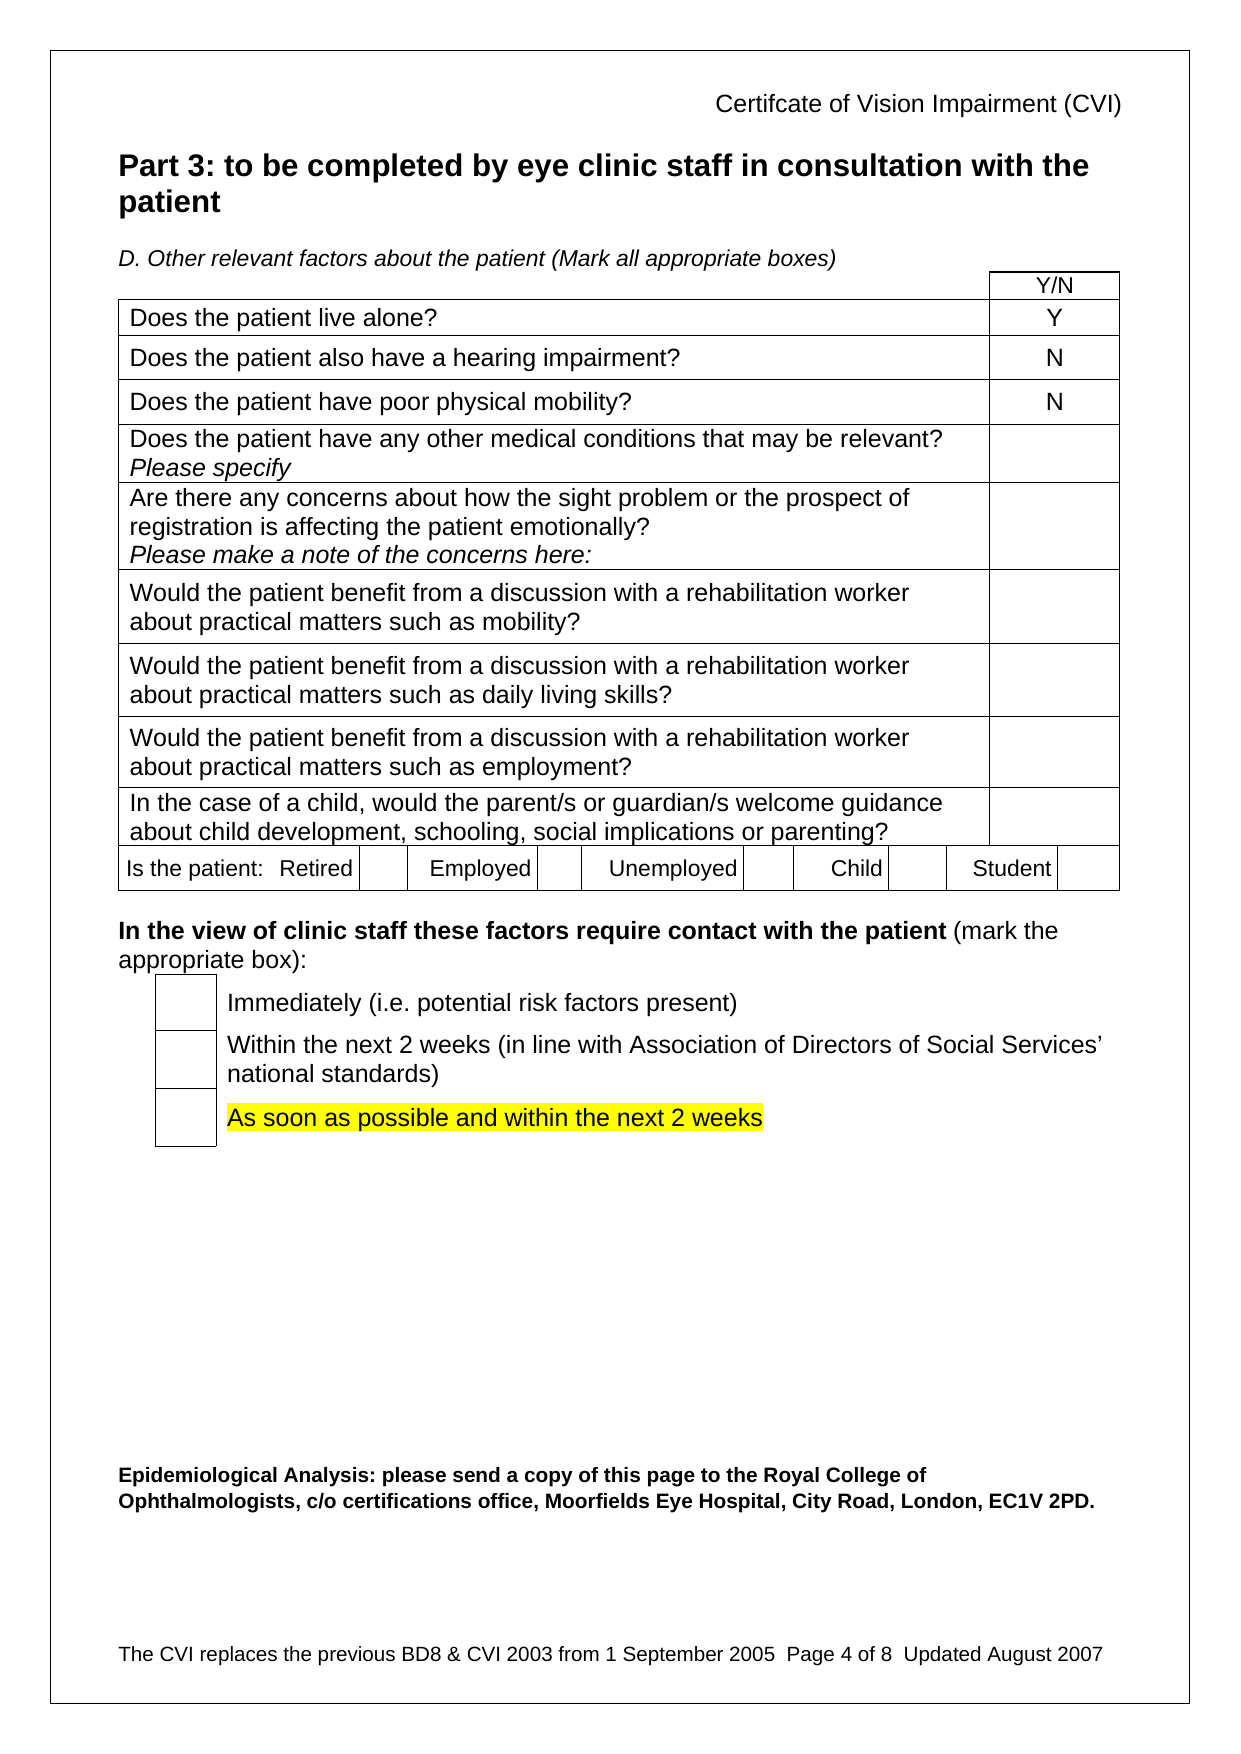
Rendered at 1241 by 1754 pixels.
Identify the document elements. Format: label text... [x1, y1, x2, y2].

table_cell N [990, 336, 1119, 378]
table_cell As soon as possible and within the next 2 weeks [217, 1088, 1119, 1146]
table_cell Child [794, 846, 888, 890]
table_cell Is the patient: [119, 846, 271, 890]
table_cell [889, 846, 946, 890]
table_cell Employed [408, 846, 537, 890]
text In the view of clinic staff these factors require contact with the patient (mark the appropriate box): [118, 916, 1122, 974]
table_cell [990, 788, 1119, 845]
table_header Immediately (i.e. potential risk factors present) [217, 974, 1119, 1030]
table_cell Unemployed [582, 846, 743, 890]
table_cell [156, 1089, 216, 1146]
table_cell Y [990, 300, 1119, 335]
table_cell [990, 570, 1119, 643]
table_cell [990, 425, 1119, 482]
table_header [156, 975, 216, 1030]
table_cell Student [947, 846, 1057, 890]
table_cell Does the patient also have a hearing impairment? [119, 336, 989, 378]
table_cell Would the patient benefit from a discussion with a rehabilitation worker about practical matters such as daily living skills? [119, 644, 989, 716]
table_cell In the case of a child, would the parent/s or guardian/s welcome guidance about child development, schooling, social implications or parenting? [119, 788, 989, 845]
table_cell [1058, 846, 1119, 890]
table_cell [360, 846, 407, 890]
table_cell Within the next 2 weeks (in line with Association of Directors of Social Services’ national standards) [217, 1030, 1119, 1088]
table_cell [156, 1031, 216, 1088]
table_header [118, 271, 989, 299]
text D. Other relevant factors about the patient (Mark all appropriate boxes) [118, 245, 1122, 271]
table_header Y/N [990, 273, 1119, 299]
table_cell Are there any concerns about how the sight problem or the prospect of registration is affecting the patient emotionally? Please make a note of the concerns here: [119, 483, 989, 569]
table_cell Does the patient have poor physical mobility? [119, 380, 989, 423]
table_cell Would the patient benefit from a discussion with a rehabilitation worker about practical matters such as mobility? [119, 570, 989, 643]
table_cell [538, 846, 581, 890]
table_cell [990, 644, 1119, 716]
table_cell Does the patient live alone? [119, 300, 989, 335]
table_cell Does the patient have any other medical conditions that may be relevant? Please specify [119, 425, 989, 482]
table_cell N [990, 380, 1119, 423]
table_cell [990, 483, 1119, 569]
text Epidemiological Analysis: please send a copy of this page to the Royal College of Ophthalmologists, c/o certifications office, Moorfields Eye Hospital, City Road, London, EC1V 2PD. [118, 1463, 1112, 1513]
table_cell Would the patient benefit from a discussion with a rehabilitation worker about practical matters such as employment? [119, 717, 989, 787]
text Part 3: to be completed by eye clinic staff in consultation with the patient [118, 147, 1122, 219]
table_cell Retired [271, 846, 359, 890]
table_cell [990, 717, 1119, 787]
table_cell [744, 846, 793, 890]
